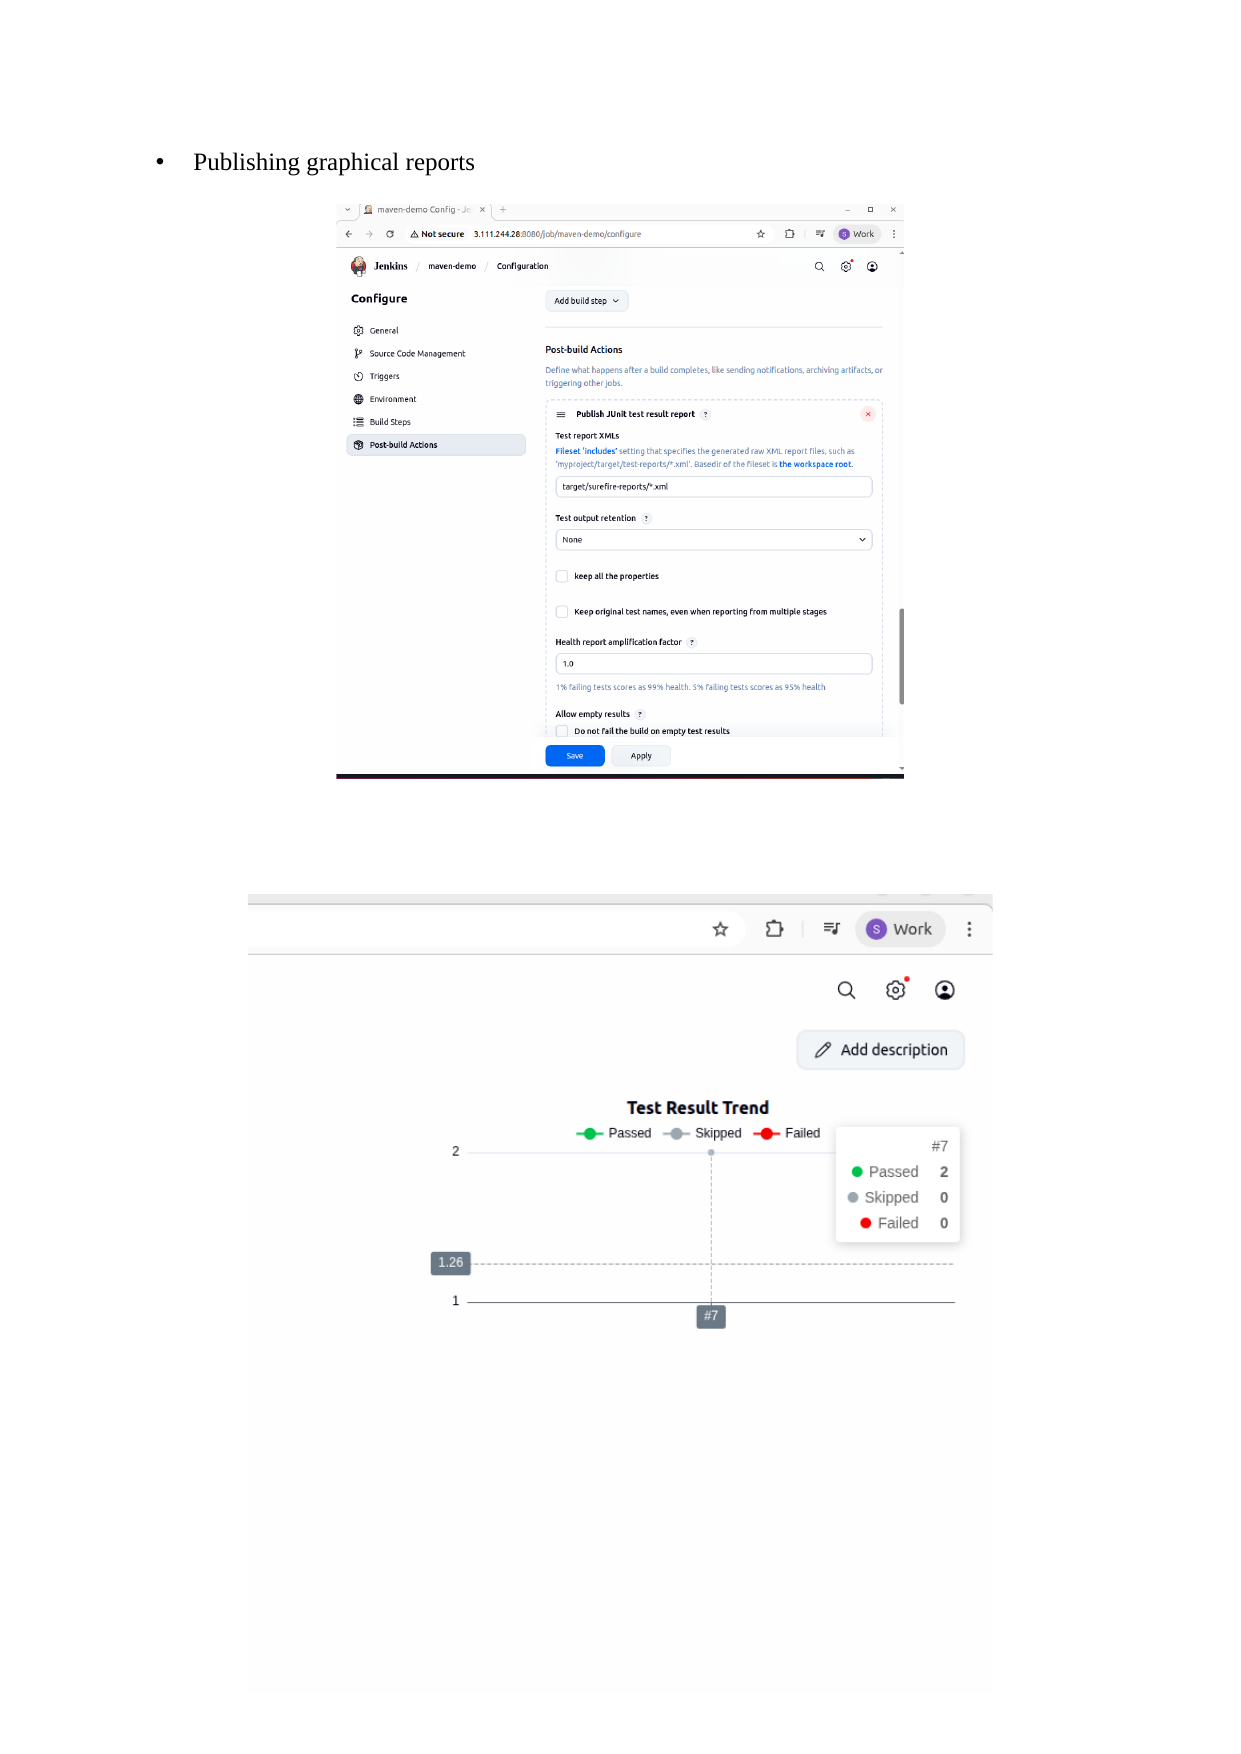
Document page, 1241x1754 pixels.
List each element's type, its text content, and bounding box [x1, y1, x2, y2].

picture [247, 894, 993, 1693]
list Publishing graphical reports [156, 147, 1122, 176]
picture [336, 204, 904, 779]
